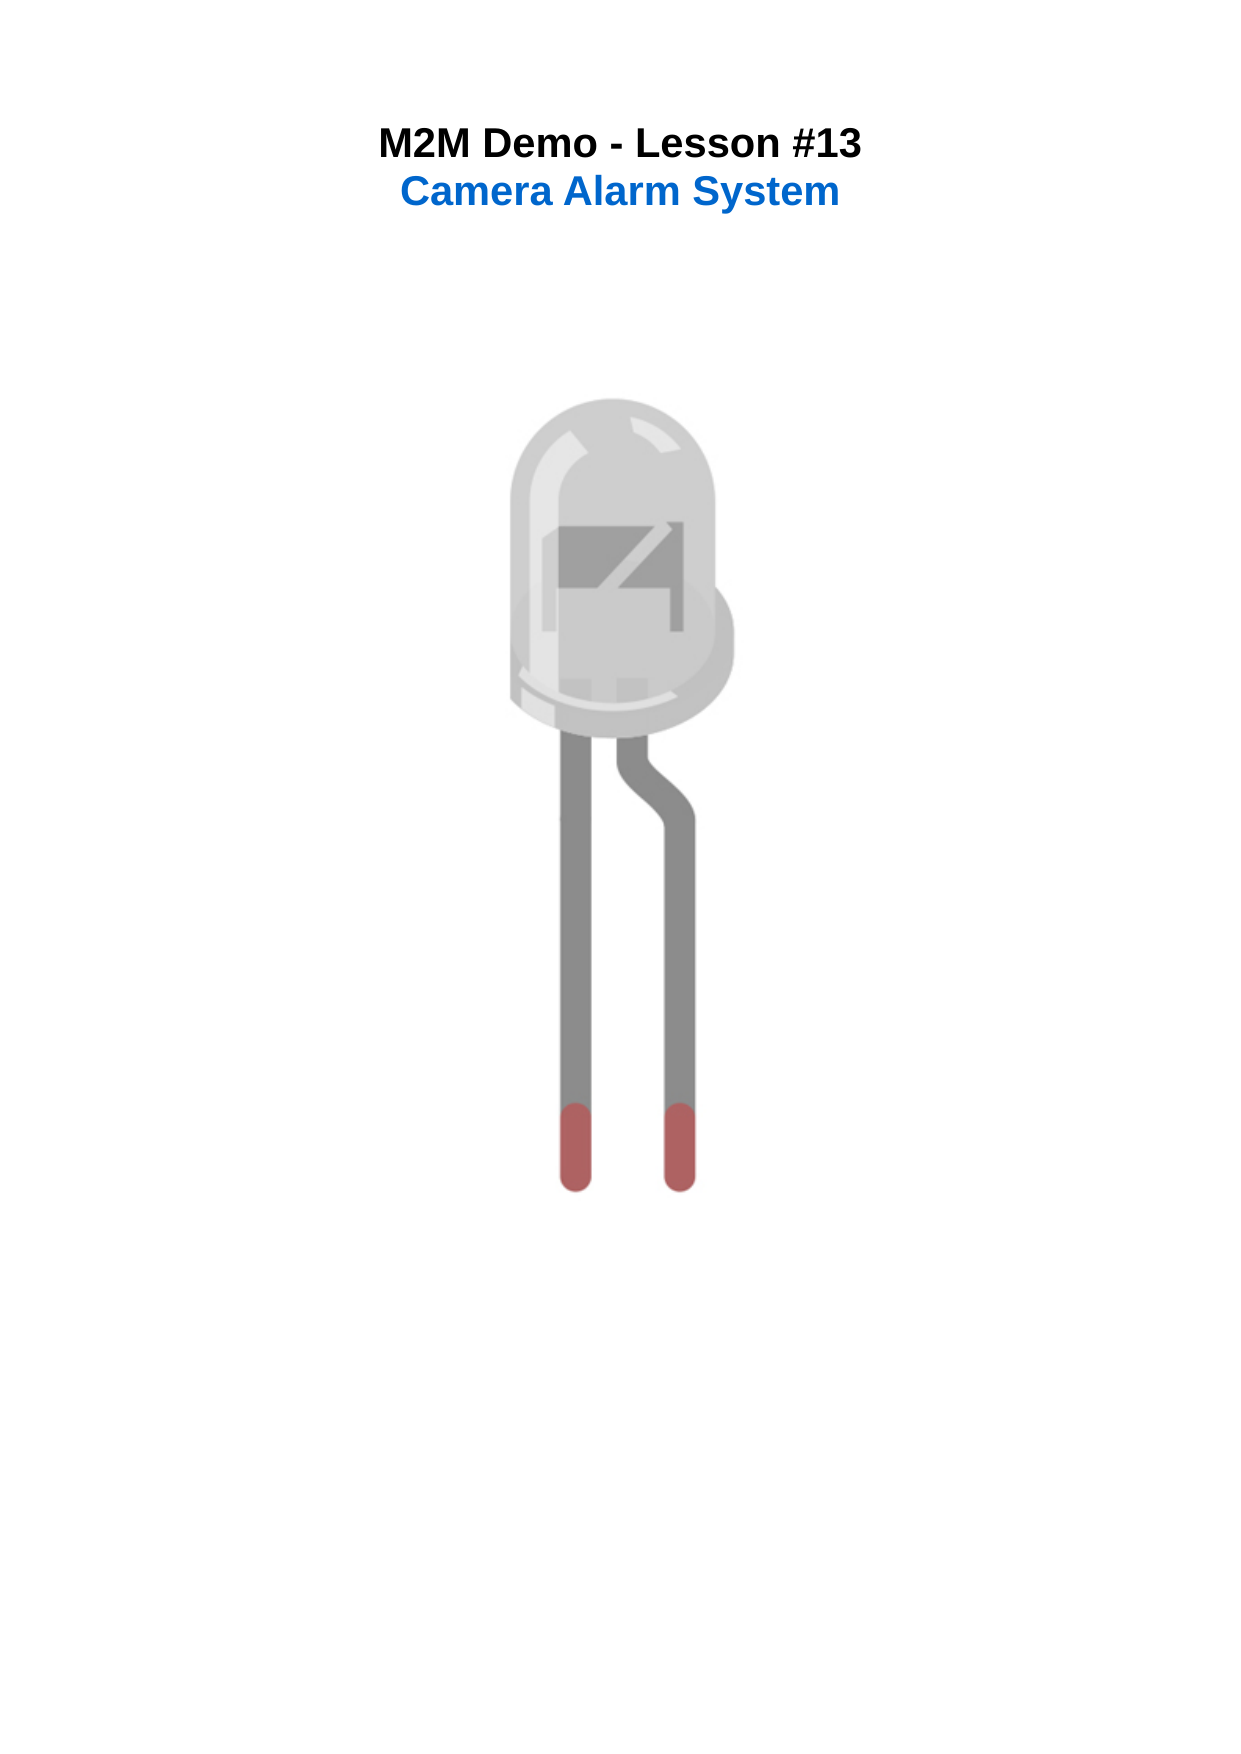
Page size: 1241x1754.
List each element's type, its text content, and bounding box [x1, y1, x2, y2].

text Camera Alarm System [118, 166, 1122, 214]
text M2M Demo - Lesson #13 [118, 118, 1122, 166]
